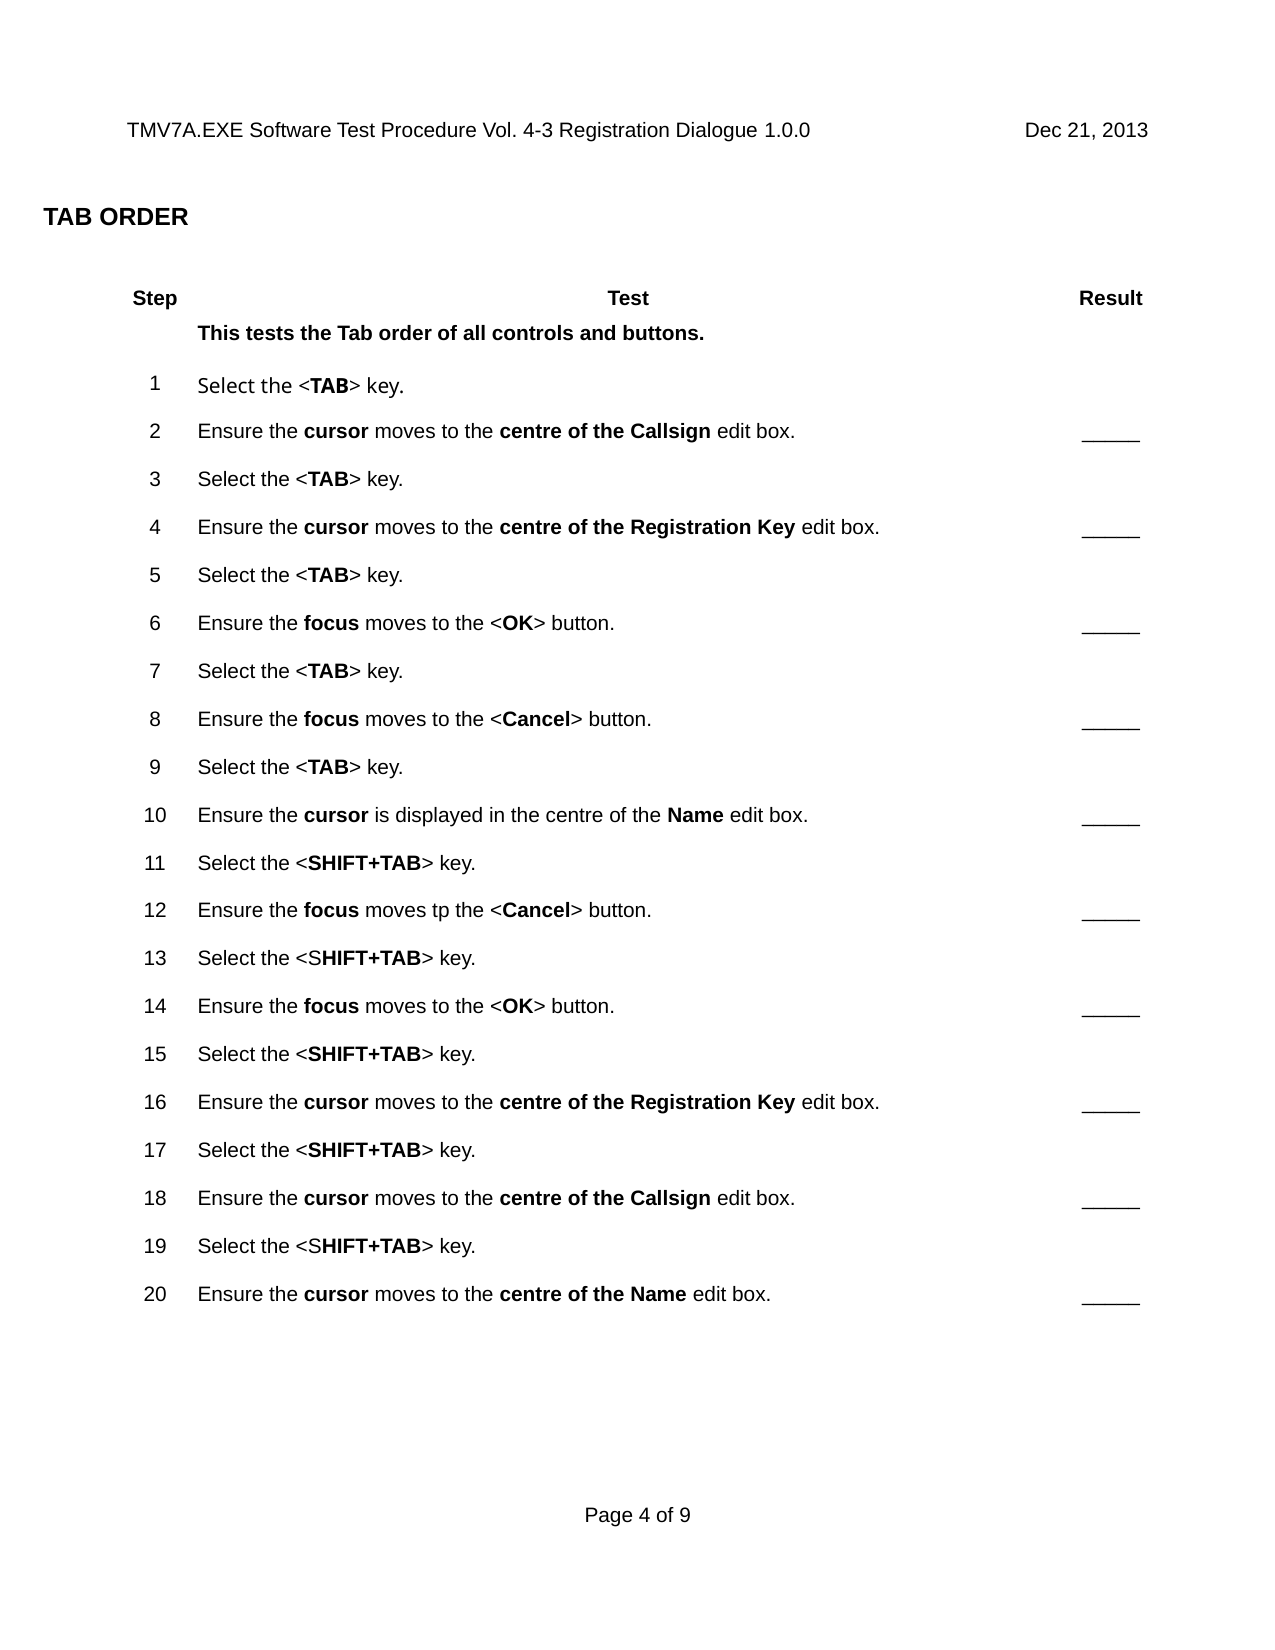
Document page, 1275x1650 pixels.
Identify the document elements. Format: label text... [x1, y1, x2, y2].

table_cell Ensure the focus moves tp the <Cancel> button. [191, 893, 1065, 941]
table_cell 14 [118, 989, 191, 1036]
table_cell [1065, 941, 1157, 988]
table_cell [118, 315, 191, 366]
table_cell 15 [118, 1036, 191, 1084]
table_cell _____ [1065, 1084, 1157, 1132]
table_cell 2 [118, 414, 191, 461]
table_cell Select the <SHIFT+TAB> key. [191, 1132, 1065, 1180]
table_cell [1065, 557, 1157, 605]
table_cell Select the <TAB> key. [191, 366, 1065, 413]
table_cell 9 [118, 749, 191, 797]
table_cell 10 [118, 797, 191, 845]
table_cell Ensure the cursor moves to the centre of the Callsign edit box. [191, 414, 1065, 461]
table_cell [1065, 1132, 1157, 1180]
table_cell 18 [118, 1180, 191, 1228]
table_cell Ensure the focus moves to the <Cancel> button. [191, 701, 1065, 749]
table_cell 16 [118, 1084, 191, 1132]
table_cell _____ [1065, 797, 1157, 845]
table_cell _____ [1065, 605, 1157, 653]
table_cell Ensure the focus moves to the <OK> button. [191, 989, 1065, 1036]
table_cell [1065, 749, 1157, 797]
table_cell [1065, 1036, 1157, 1084]
table_cell [1065, 366, 1157, 413]
table_cell 4 [118, 509, 191, 557]
table_cell _____ [1065, 701, 1157, 749]
subtitle TAB ORDER [43, 202, 1157, 231]
table_cell Select the <SHIFT+TAB> key. [191, 845, 1065, 893]
table_cell Select the <TAB> key. [191, 653, 1065, 701]
table_cell 17 [118, 1132, 191, 1180]
table_cell Select the <SHIFT+TAB> key. [191, 1228, 1065, 1276]
table_cell Ensure the cursor moves to the centre of the Registration Key edit box. [191, 509, 1065, 557]
table_cell Ensure the cursor moves to the centre of the Callsign edit box. [191, 1180, 1065, 1228]
table_cell Select the <TAB> key. [191, 557, 1065, 605]
table_cell 7 [118, 653, 191, 701]
table_cell Ensure the cursor moves to the centre of the Registration Key edit box. [191, 1084, 1065, 1132]
table_cell 12 [118, 893, 191, 941]
table_cell 13 [118, 941, 191, 988]
table_cell Select the <SHIFT+TAB> key. [191, 941, 1065, 988]
table_cell 3 [118, 461, 191, 509]
table_cell 1 [118, 366, 191, 413]
table_cell _____ [1065, 989, 1157, 1036]
table_cell [1065, 653, 1157, 701]
table_cell 5 [118, 557, 191, 605]
table_cell [1065, 1228, 1157, 1276]
table_cell _____ [1065, 414, 1157, 461]
table_cell _____ [1065, 893, 1157, 941]
table_cell 8 [118, 701, 191, 749]
table_cell 11 [118, 845, 191, 893]
table_cell This tests the Tab order of all controls and buttons. [191, 315, 1065, 366]
table_cell Select the <SHIFT+TAB> key. [191, 1036, 1065, 1084]
table_cell Ensure the cursor moves to the centre of the Name edit box. [191, 1276, 1065, 1324]
table_header Test [191, 280, 1065, 315]
table_cell _____ [1065, 1276, 1157, 1324]
table_cell 20 [118, 1276, 191, 1324]
table_cell 6 [118, 605, 191, 653]
table_header Result [1065, 280, 1157, 315]
table_cell [1065, 315, 1157, 366]
table_header Step [118, 280, 191, 315]
table_cell _____ [1065, 1180, 1157, 1228]
table_cell _____ [1065, 509, 1157, 557]
table_cell 19 [118, 1228, 191, 1276]
table_cell Select the <TAB> key. [191, 749, 1065, 797]
table_cell Select the <TAB> key. [191, 461, 1065, 509]
table_cell Ensure the cursor is displayed in the centre of the Name edit box. [191, 797, 1065, 845]
table_cell [1065, 845, 1157, 893]
table_cell Ensure the focus moves to the <OK> button. [191, 605, 1065, 653]
table_cell [1065, 461, 1157, 509]
